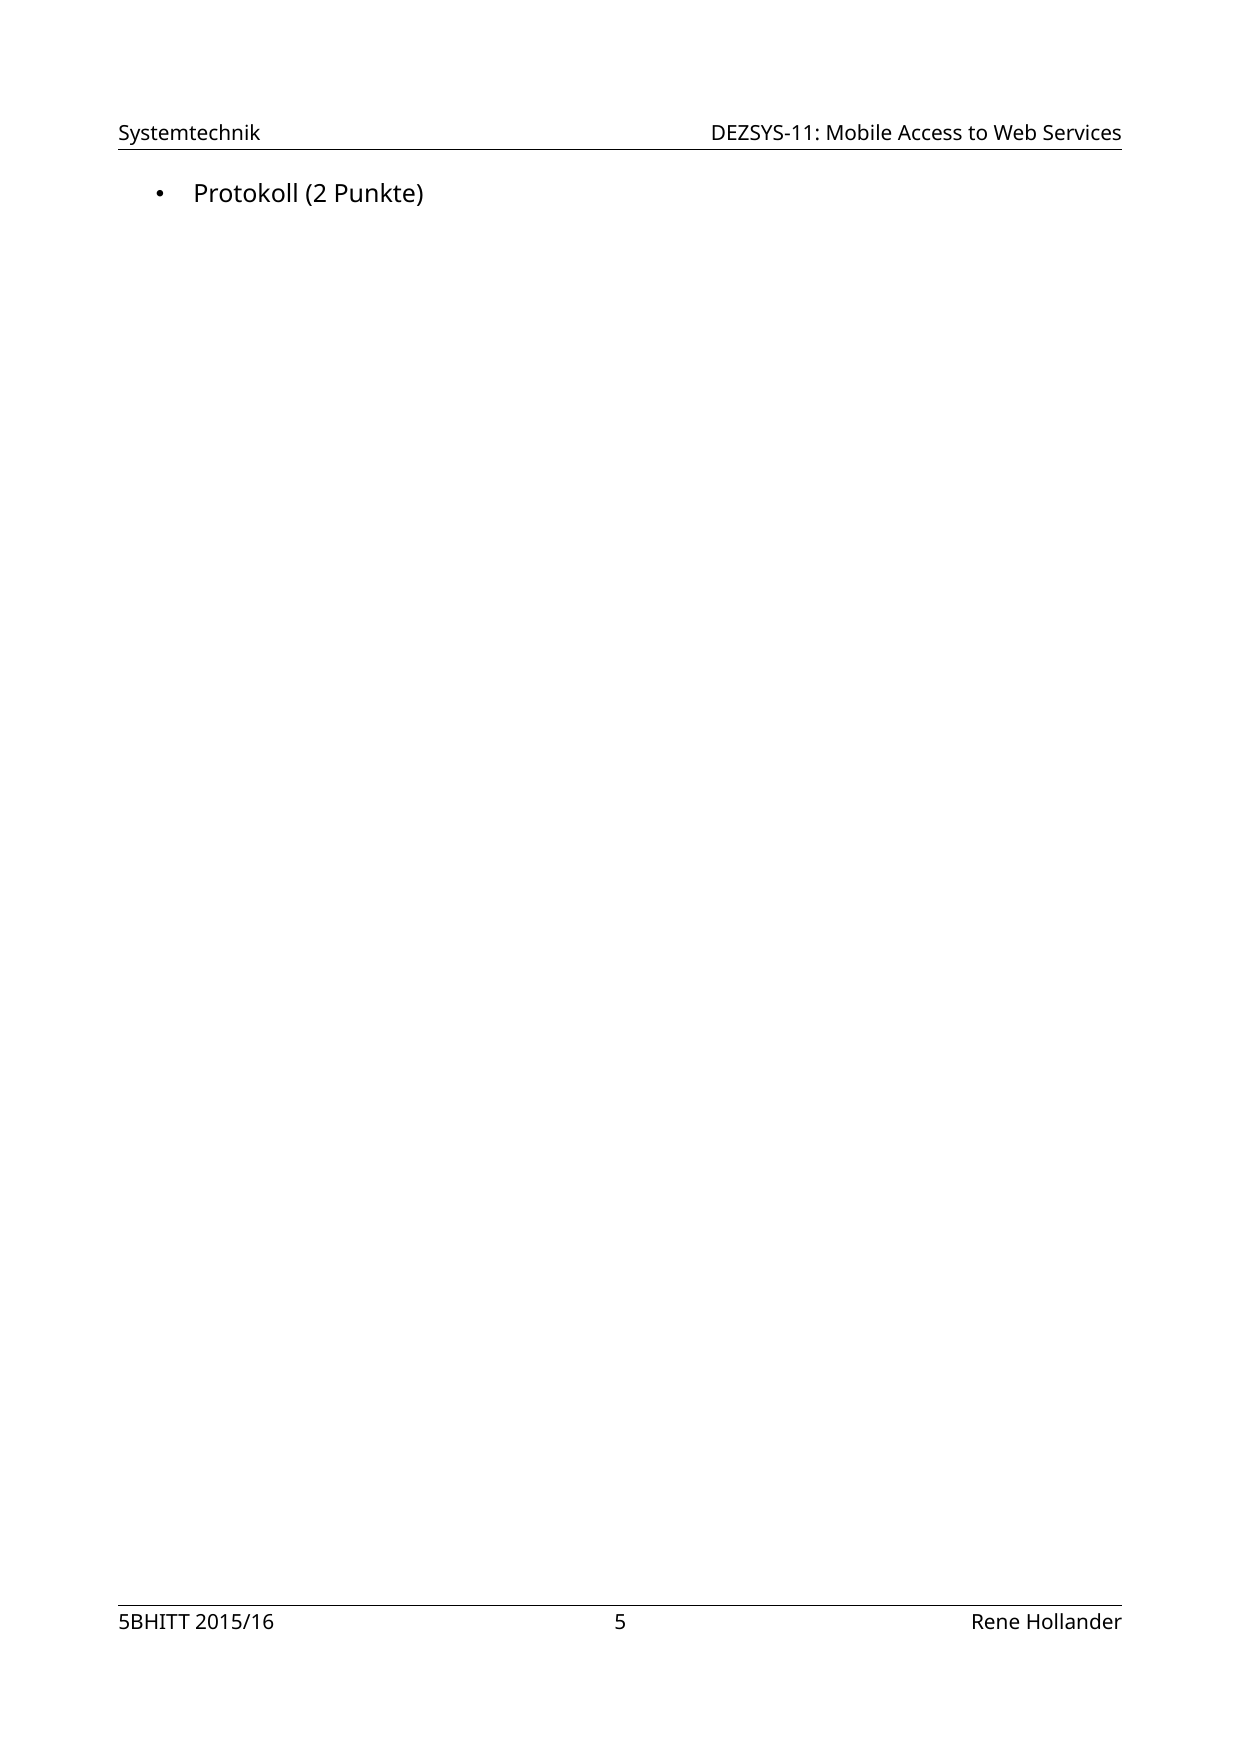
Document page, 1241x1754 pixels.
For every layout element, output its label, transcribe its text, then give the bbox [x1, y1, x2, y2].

list Protokoll (2 Punkte) [156, 176, 1122, 210]
